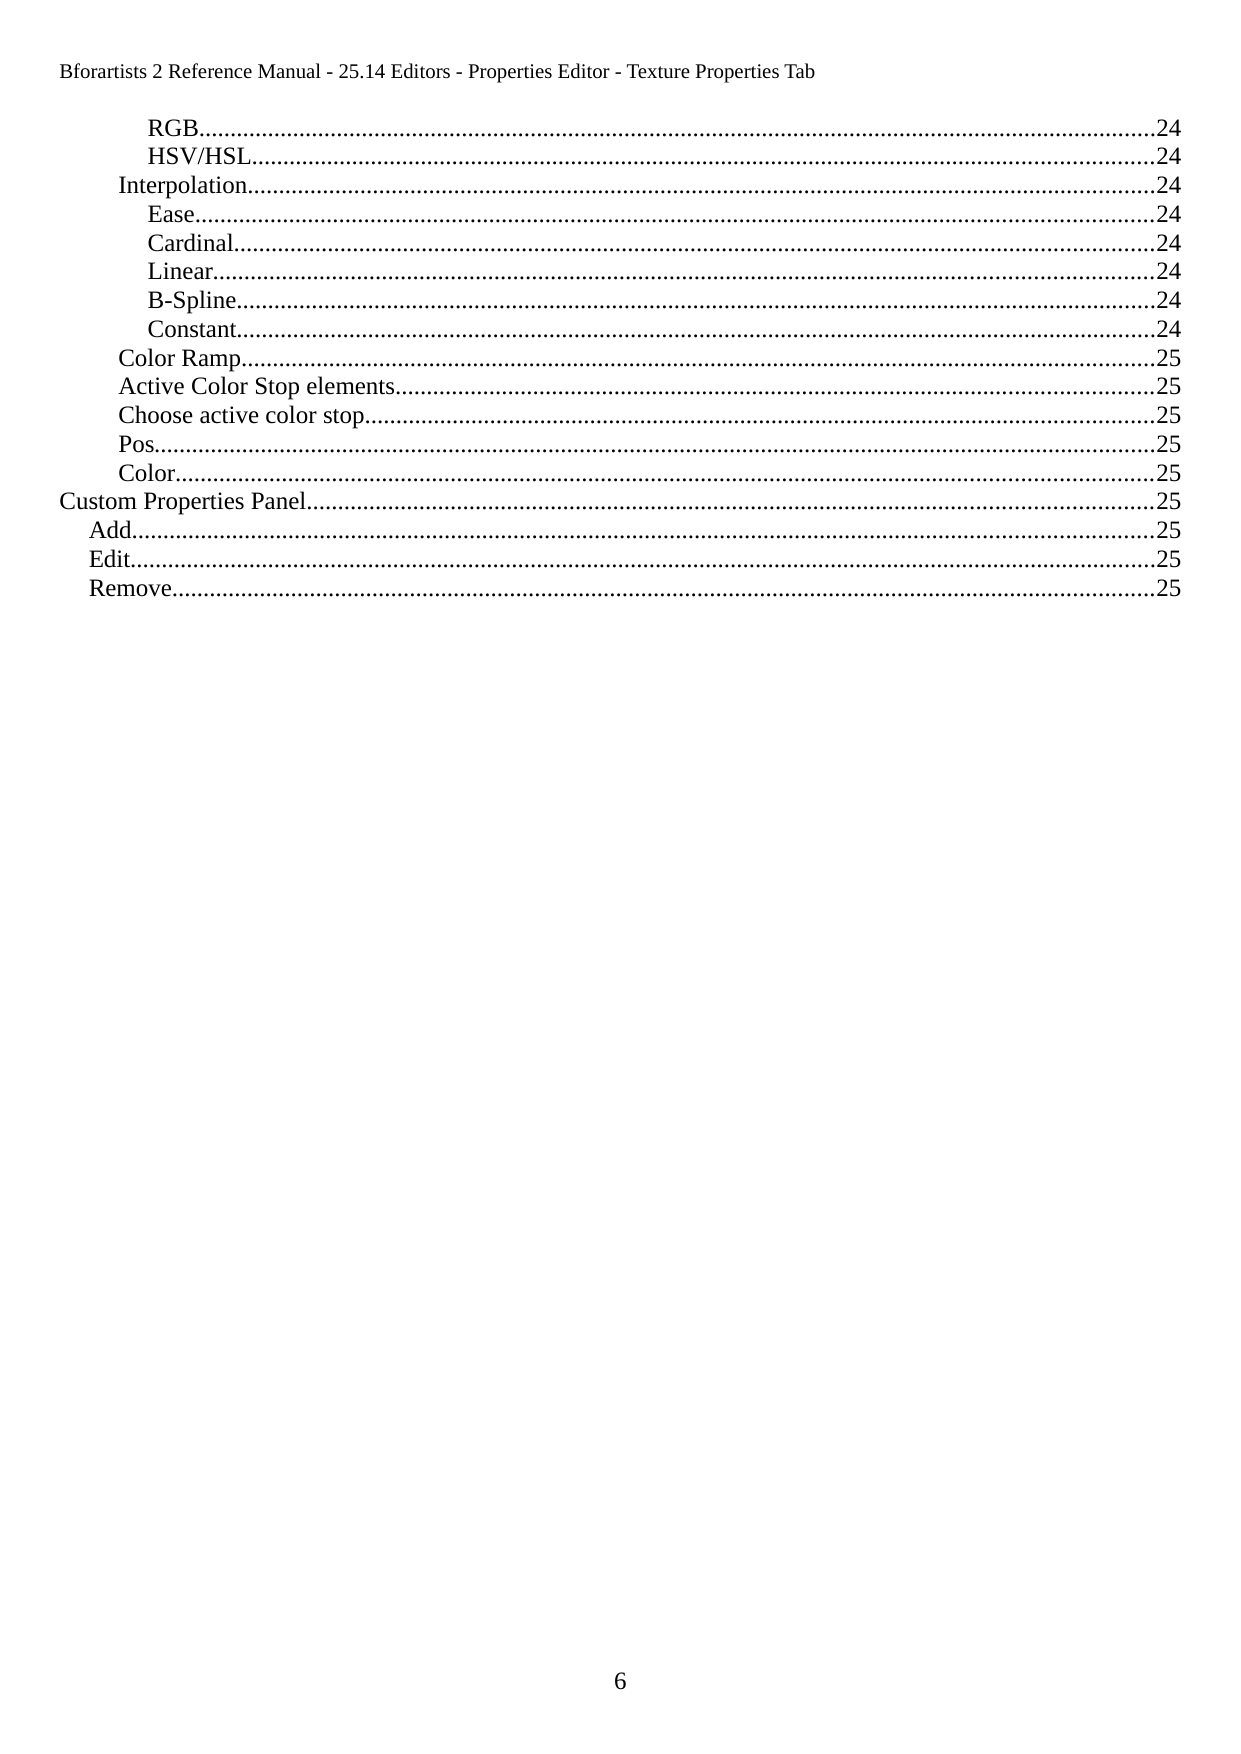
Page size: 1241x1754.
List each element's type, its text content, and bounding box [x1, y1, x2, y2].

text RGB 24 [147, 113, 1181, 141]
text Color Ramp 25 [118, 343, 1181, 371]
text Constant 24 [147, 314, 1181, 343]
text Color 25 [118, 458, 1181, 486]
text Choose active color stop 25 [118, 400, 1181, 429]
text Interpolation 24 [118, 170, 1181, 199]
text Custom Properties Panel 25 [59, 486, 1181, 515]
text Cardinal 24 [147, 228, 1181, 256]
text Add 25 [88, 515, 1181, 544]
text Active Color Stop elements 25 [118, 371, 1181, 400]
text Remove 25 [88, 573, 1181, 601]
text HSV/HSL 24 [147, 141, 1181, 170]
text Edit 25 [88, 544, 1181, 573]
text B-Spline 24 [147, 285, 1181, 314]
text Linear 24 [147, 256, 1181, 285]
text Ease 24 [147, 199, 1181, 228]
text Pos 25 [118, 429, 1181, 458]
